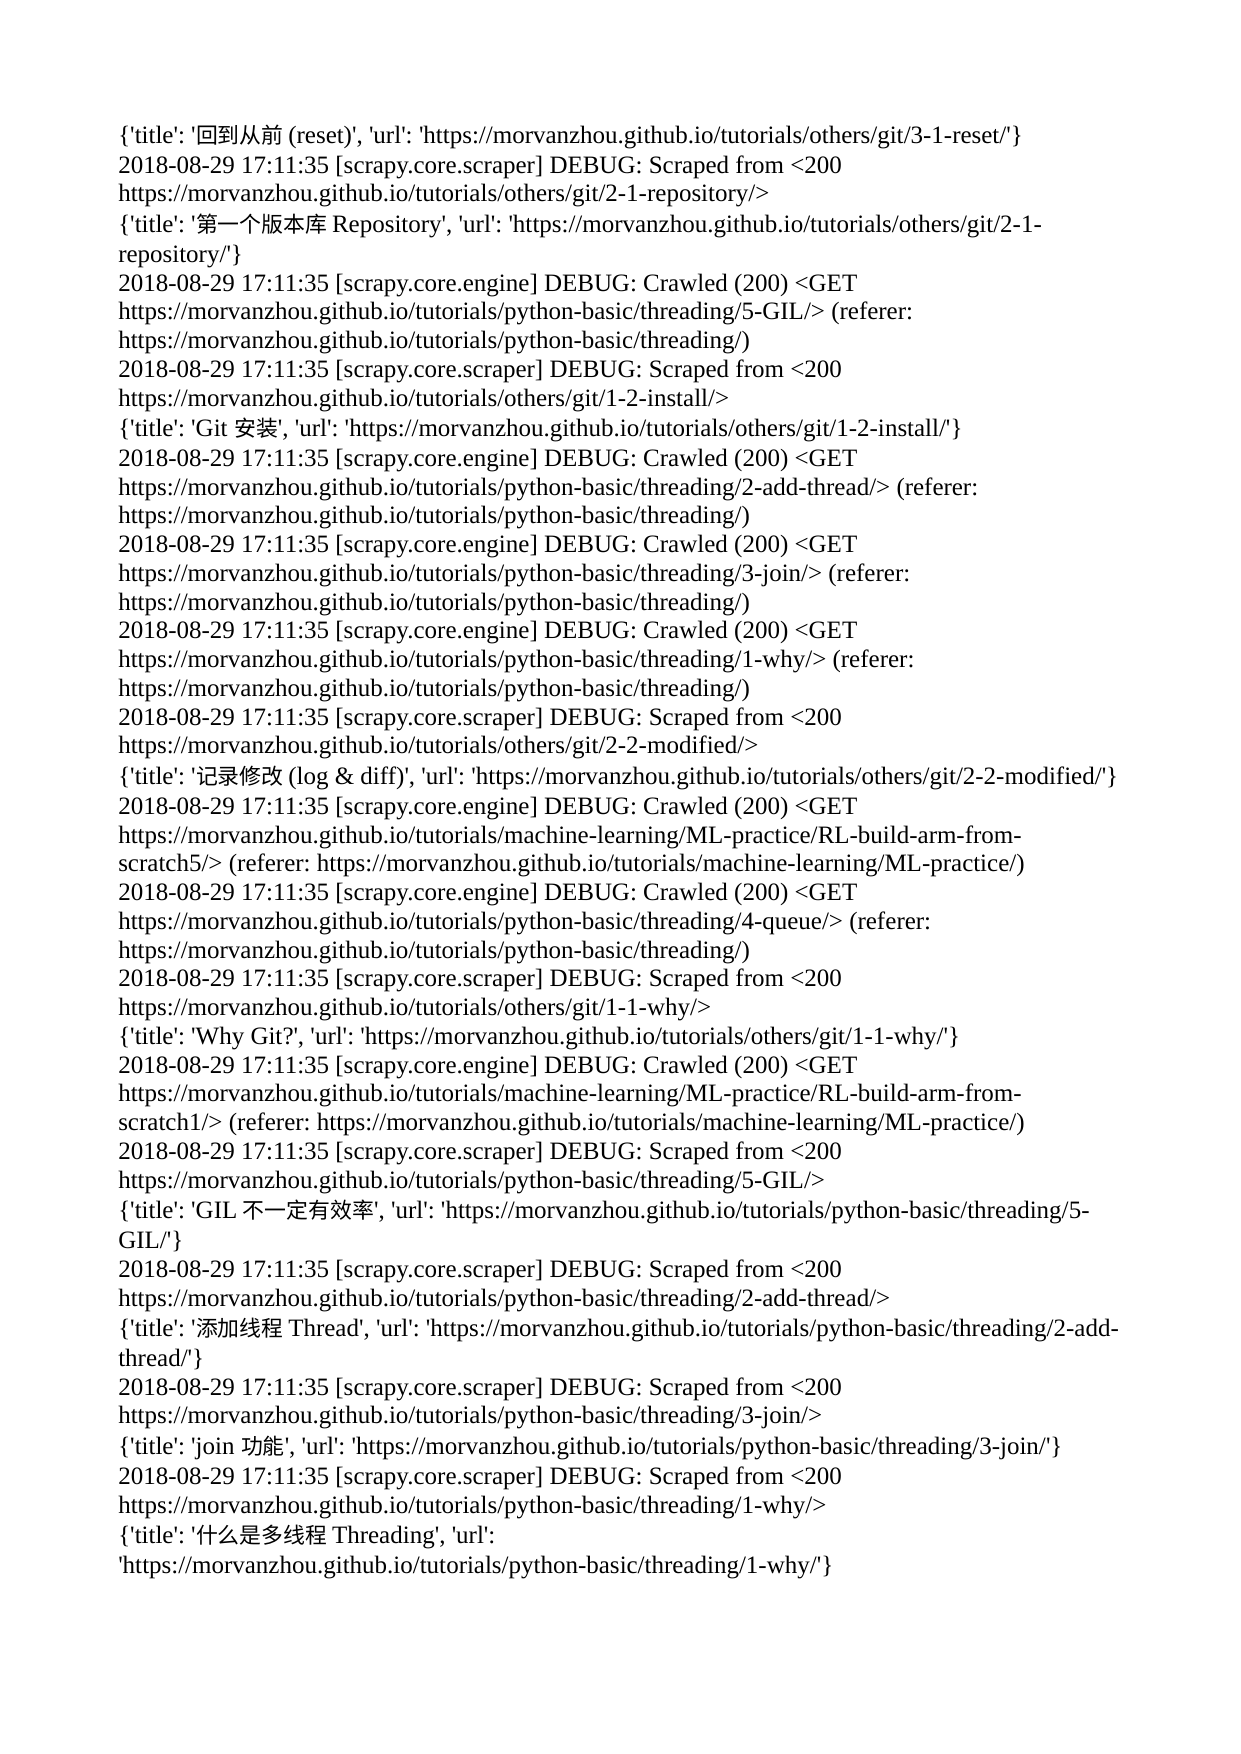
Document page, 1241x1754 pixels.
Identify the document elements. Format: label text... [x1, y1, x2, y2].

text 2018-08-29 17:11:35 [scrapy.core.engine] DEBUG: Crawled (200) <GET https://morvanzhou.github.io/tutorials/machine-learning/ML-practice/RL-build-arm-from-scratch5/> (referer: https://morvanzhou.github.io/tutorials/machine-learning/ML-practice/) [118, 791, 1122, 877]
text 2018-08-29 17:11:35 [scrapy.core.scraper] DEBUG: Scraped from <200 https://morvanzhou.github.io/tutorials/python-basic/threading/1-why/> [118, 1461, 1122, 1518]
text 2018-08-29 17:11:35 [scrapy.core.scraper] DEBUG: Scraped from <200 https://morvanzhou.github.io/tutorials/python-basic/threading/5-GIL/> [118, 1136, 1122, 1193]
text 2018-08-29 17:11:35 [scrapy.core.scraper] DEBUG: Scraped from <200 https://morvanzhou.github.io/tutorials/others/git/2-1-repository/> [118, 150, 1122, 207]
text 2018-08-29 17:11:35 [scrapy.core.engine] DEBUG: Crawled (200) <GET https://morvanzhou.github.io/tutorials/python-basic/threading/2-add-thread/> (referer: https://morvanzhou.github.io/tutorials/python-basic/threading/) [118, 443, 1122, 529]
text {'title': 'join 功能', 'url': 'https://morvanzhou.github.io/tutorials/python-basic/threading/3-join/'} [118, 1429, 1122, 1461]
text {'title': '记录修改 (log & diff)', 'url': 'https://morvanzhou.github.io/tutorials/others/git/2-2-modified/'} [118, 759, 1122, 791]
text 2018-08-29 17:11:35 [scrapy.core.engine] DEBUG: Crawled (200) <GET https://morvanzhou.github.io/tutorials/machine-learning/ML-practice/RL-build-arm-from-scratch1/> (referer: https://morvanzhou.github.io/tutorials/machine-learning/ML-practice/) [118, 1050, 1122, 1136]
text 2018-08-29 17:11:35 [scrapy.core.scraper] DEBUG: Scraped from <200 https://morvanzhou.github.io/tutorials/others/git/2-2-modified/> [118, 702, 1122, 759]
text {'title': 'GIL 不一定有效率', 'url': 'https://morvanzhou.github.io/tutorials/python-basic/threading/5-GIL/'} [118, 1193, 1122, 1254]
text {'title': 'Git 安装', 'url': 'https://morvanzhou.github.io/tutorials/others/git/1-2-install/'} [118, 411, 1122, 443]
text 2018-08-29 17:11:35 [scrapy.core.scraper] DEBUG: Scraped from <200 https://morvanzhou.github.io/tutorials/others/git/1-2-install/> [118, 354, 1122, 411]
text 2018-08-29 17:11:35 [scrapy.core.engine] DEBUG: Crawled (200) <GET https://morvanzhou.github.io/tutorials/python-basic/threading/1-why/> (referer: https://morvanzhou.github.io/tutorials/python-basic/threading/) [118, 616, 1122, 702]
text 2018-08-29 17:11:35 [scrapy.core.engine] DEBUG: Crawled (200) <GET https://morvanzhou.github.io/tutorials/python-basic/threading/4-queue/> (referer: https://morvanzhou.github.io/tutorials/python-basic/threading/) [118, 877, 1122, 963]
text {'title': '第一个版本库 Repository', 'url': 'https://morvanzhou.github.io/tutorials/others/git/2-1-repository/'} [118, 207, 1122, 268]
text 2018-08-29 17:11:35 [scrapy.core.engine] DEBUG: Crawled (200) <GET https://morvanzhou.github.io/tutorials/python-basic/threading/5-GIL/> (referer: https://morvanzhou.github.io/tutorials/python-basic/threading/) [118, 268, 1122, 354]
text {'title': 'Why Git?', 'url': 'https://morvanzhou.github.io/tutorials/others/git/1-1-why/'} [118, 1021, 1122, 1050]
text {'title': '什么是多线程 Threading', 'url': 'https://morvanzhou.github.io/tutorials/python-basic/threading/1-why/'} [118, 1518, 1122, 1579]
text 2018-08-29 17:11:35 [scrapy.core.scraper] DEBUG: Scraped from <200 https://morvanzhou.github.io/tutorials/others/git/1-1-why/> [118, 963, 1122, 1021]
text 2018-08-29 17:11:35 [scrapy.core.engine] DEBUG: Crawled (200) <GET https://morvanzhou.github.io/tutorials/python-basic/threading/3-join/> (referer: https://morvanzhou.github.io/tutorials/python-basic/threading/) [118, 529, 1122, 616]
text {'title': '回到从前 (reset)', 'url': 'https://morvanzhou.github.io/tutorials/others/git/3-1-reset/'} [118, 118, 1122, 150]
text 2018-08-29 17:11:35 [scrapy.core.scraper] DEBUG: Scraped from <200 https://morvanzhou.github.io/tutorials/python-basic/threading/2-add-thread/> [118, 1254, 1122, 1311]
text 2018-08-29 17:11:35 [scrapy.core.scraper] DEBUG: Scraped from <200 https://morvanzhou.github.io/tutorials/python-basic/threading/3-join/> [118, 1372, 1122, 1429]
text {'title': '添加线程 Thread', 'url': 'https://morvanzhou.github.io/tutorials/python-basic/threading/2-add-thread/'} [118, 1311, 1122, 1372]
